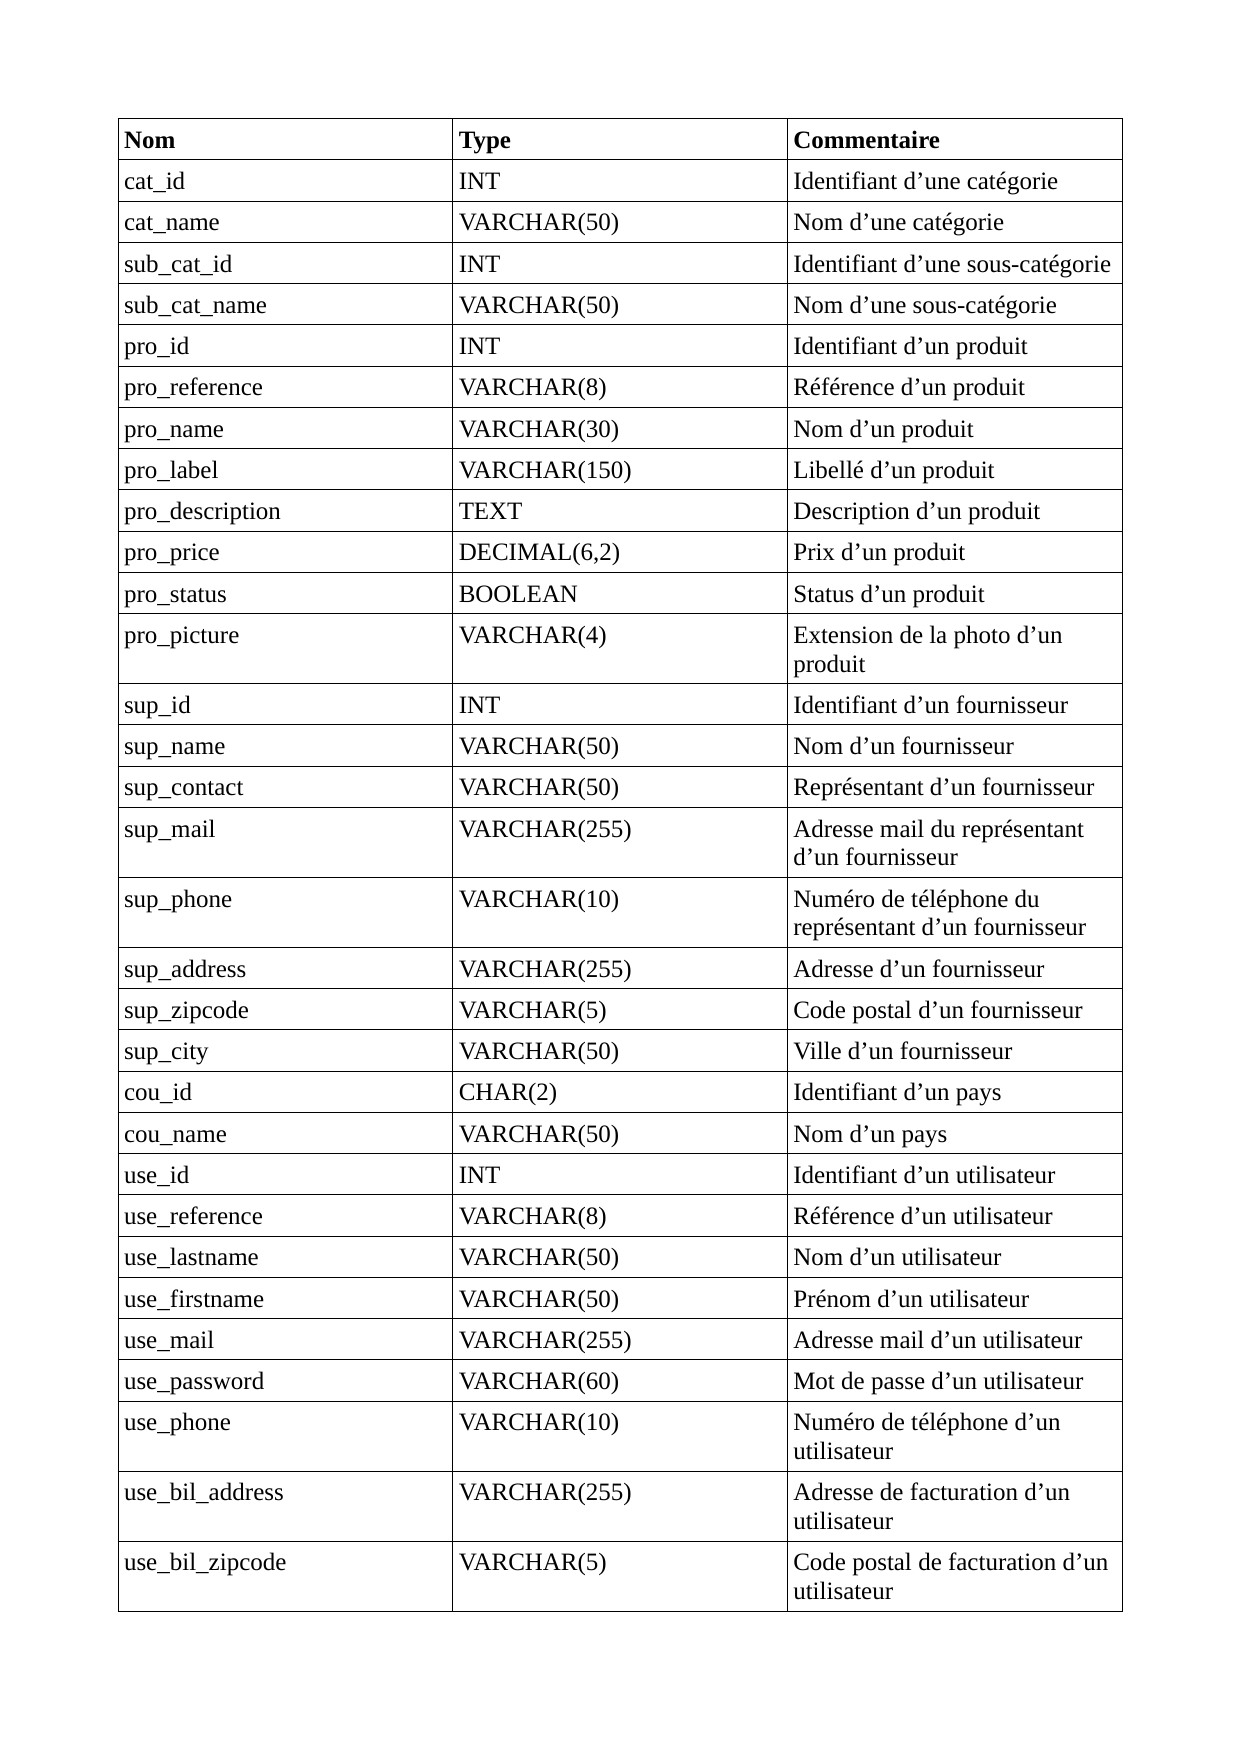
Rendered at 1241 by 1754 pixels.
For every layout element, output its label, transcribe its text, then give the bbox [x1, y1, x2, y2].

table_cell Adresse mail d’un utilisateur [788, 1319, 1122, 1359]
table_cell INT [453, 160, 787, 201]
table_cell Référence d’un utilisateur [788, 1195, 1122, 1236]
table_cell Référence d’un produit [788, 367, 1122, 407]
table_cell VARCHAR(60) [453, 1360, 787, 1401]
table_cell VARCHAR(50) [453, 284, 787, 324]
table_cell pro_id [119, 325, 452, 366]
table_cell Code postal de facturation d’un utilisateur [788, 1542, 1122, 1611]
table_cell Adresse d’un fournisseur [788, 948, 1122, 988]
table_cell VARCHAR(4) [453, 614, 787, 683]
table_cell pro_label [119, 449, 452, 489]
table_cell use_id [119, 1154, 452, 1194]
table_cell VARCHAR(10) [453, 878, 787, 947]
table_cell Représentant d’un fournisseur [788, 767, 1122, 807]
table_cell VARCHAR(50) [453, 1030, 787, 1071]
table_cell VARCHAR(5) [453, 1542, 787, 1611]
table_cell pro_reference [119, 367, 452, 407]
table_cell use_password [119, 1360, 452, 1401]
table_cell Adresse de facturation d’un utilisateur [788, 1472, 1122, 1541]
table_cell sup_zipcode [119, 989, 452, 1029]
table_cell pro_name [119, 408, 452, 448]
table_cell use_reference [119, 1195, 452, 1236]
table_cell sup_city [119, 1030, 452, 1071]
table_cell use_lastname [119, 1237, 452, 1277]
table_cell VARCHAR(150) [453, 449, 787, 489]
table_cell INT [453, 684, 787, 724]
table_cell Nom d’un utilisateur [788, 1237, 1122, 1277]
table_cell cou_name [119, 1113, 452, 1153]
table_cell VARCHAR(50) [453, 767, 787, 807]
table_cell VARCHAR(5) [453, 989, 787, 1029]
table_cell VARCHAR(8) [453, 367, 787, 407]
table_cell Mot de passe d’un utilisateur [788, 1360, 1122, 1401]
table_cell Identifiant d’un utilisateur [788, 1154, 1122, 1194]
table_cell INT [453, 243, 787, 283]
table_cell INT [453, 325, 787, 366]
table_cell Nom d’une sous-catégorie [788, 284, 1122, 324]
table_cell VARCHAR(8) [453, 1195, 787, 1236]
table_cell VARCHAR(50) [453, 1237, 787, 1277]
table_cell VARCHAR(10) [453, 1402, 787, 1471]
table_cell sup_phone [119, 878, 452, 947]
table_cell Ville d’un fournisseur [788, 1030, 1122, 1071]
table_cell use_bil_address [119, 1472, 452, 1541]
table_cell sup_id [119, 684, 452, 724]
table_cell use_bil_zipcode [119, 1542, 452, 1611]
table_cell Numéro de téléphone du représentant d’un fournisseur [788, 878, 1122, 947]
table_cell Identifiant d’un pays [788, 1072, 1122, 1112]
table_cell pro_price [119, 532, 452, 572]
table_cell cat_name [119, 202, 452, 242]
table_cell Identifiant d’un fournisseur [788, 684, 1122, 724]
table_cell BOOLEAN [453, 573, 787, 613]
table_cell Description d’un produit [788, 490, 1122, 531]
table_cell pro_description [119, 490, 452, 531]
table_cell Prix d’un produit [788, 532, 1122, 572]
table_cell VARCHAR(50) [453, 1278, 787, 1318]
table_cell VARCHAR(50) [453, 1113, 787, 1153]
table_cell Identifiant d’une sous-catégorie [788, 243, 1122, 283]
table_cell VARCHAR(50) [453, 202, 787, 242]
table_cell Prénom d’un utilisateur [788, 1278, 1122, 1318]
table_cell Nom d’un produit [788, 408, 1122, 448]
table_cell cou_id [119, 1072, 452, 1112]
table_cell VARCHAR(255) [453, 1319, 787, 1359]
table_cell VARCHAR(30) [453, 408, 787, 448]
table_header Nom [119, 119, 452, 159]
table_cell Status d’un produit [788, 573, 1122, 613]
table_header Commentaire [788, 119, 1122, 159]
table_cell Identifiant d’un produit [788, 325, 1122, 366]
table_cell Code postal d’un fournisseur [788, 989, 1122, 1029]
table_cell use_firstname [119, 1278, 452, 1318]
table_cell DECIMAL(6,2) [453, 532, 787, 572]
table_cell sup_contact [119, 767, 452, 807]
table_cell Extension de la photo d’un produit [788, 614, 1122, 683]
table_cell Nom d’un fournisseur [788, 725, 1122, 766]
table_cell Libellé d’un produit [788, 449, 1122, 489]
table_cell TEXT [453, 490, 787, 531]
table_cell INT [453, 1154, 787, 1194]
table_cell Numéro de téléphone d’un utilisateur [788, 1402, 1122, 1471]
table_cell VARCHAR(50) [453, 725, 787, 766]
table_cell Identifiant d’une catégorie [788, 160, 1122, 201]
table_header Type [453, 119, 787, 159]
table_cell VARCHAR(255) [453, 948, 787, 988]
table_cell CHAR(2) [453, 1072, 787, 1112]
table_cell sup_mail [119, 808, 452, 877]
table_cell VARCHAR(255) [453, 1472, 787, 1541]
table_cell Nom d’une catégorie [788, 202, 1122, 242]
table_cell VARCHAR(255) [453, 808, 787, 877]
table_cell sub_cat_name [119, 284, 452, 324]
table_cell pro_status [119, 573, 452, 613]
table_cell use_mail [119, 1319, 452, 1359]
table_cell use_phone [119, 1402, 452, 1471]
table_cell sub_cat_id [119, 243, 452, 283]
table_cell Adresse mail du représentant d’un fournisseur [788, 808, 1122, 877]
table_cell pro_picture [119, 614, 452, 683]
table_cell cat_id [119, 160, 452, 201]
table_cell sup_address [119, 948, 452, 988]
table_cell sup_name [119, 725, 452, 766]
table_cell Nom d’un pays [788, 1113, 1122, 1153]
